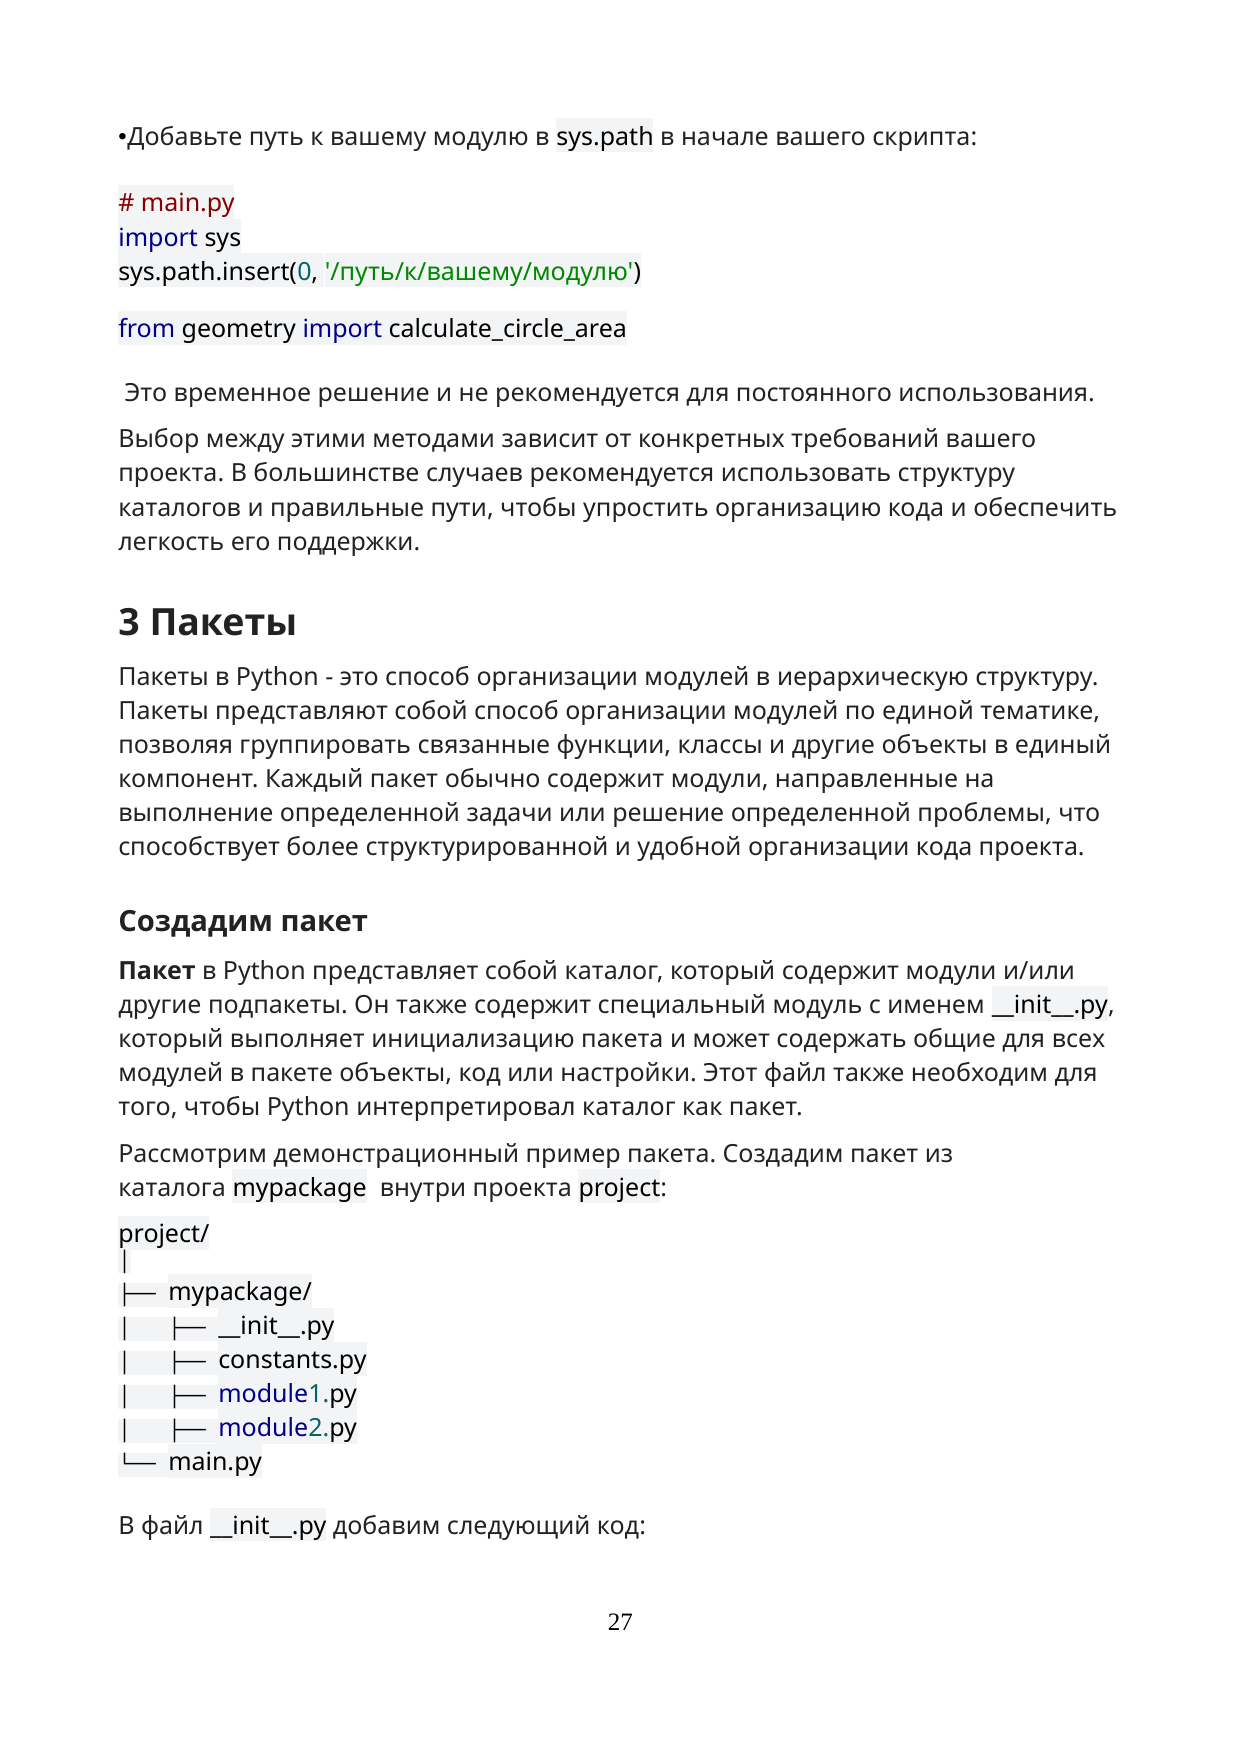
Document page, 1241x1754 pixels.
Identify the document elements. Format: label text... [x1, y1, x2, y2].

text Это временное решение и не рекомендуется для постоянного использования. [118, 374, 1122, 408]
text import sys [118, 219, 1122, 253]
text │ ├── module1.py [118, 1376, 1122, 1410]
text Выбор между этими методами зависит от конкретных требований вашего проекта. В большинстве случаев рекомендуется использовать структуру каталогов и правильные пути, чтобы упростить организацию кода и обеспечить легкость его поддержки. [118, 421, 1122, 557]
subtitle Создадим пакет [118, 900, 1122, 940]
text project/ [118, 1216, 1122, 1250]
text └── main.py [118, 1444, 1122, 1478]
text ├── mypackage/ [118, 1273, 1122, 1308]
text │ [125, 1250, 1122, 1273]
text # main.py [118, 185, 1122, 219]
text sys.path.insert(0, '/путь/к/вашему/модулю') [118, 253, 1122, 287]
list Добавьте путь к вашему модулю в sys.path в начале вашего скрипта: [118, 118, 1122, 152]
text Пакет в Python представляет собой каталог, который содержит модули и/или другие подпакеты. Он также содержит специальный модуль с именем __init__.py, который выполняет инициализацию пакета и может содержать общие для всех модулей в пакете объекты, код или настройки. Этот файл также необходим для того, чтобы Python интерпретировал каталог как пакет. [118, 952, 1122, 1123]
text Пакеты в Python - это способ организации модулей в иерархическую структуру. Пакеты представляют собой способ организации модулей по единой тематике, позволяя группировать связанные функции, классы и другие объекты в единый компонент. Каждый пакет обычно содержит модули, направленные на выполнение определенной задачи или решение определенной проблемы, что способствует более структурированной и удобной организации кода проекта. [118, 658, 1122, 863]
subtitle 3 Пакеты [118, 595, 1122, 646]
text │ ├── __init__.py [118, 1308, 1122, 1342]
text │ [118, 1250, 124, 1273]
text from geometry import calculate_circle_area [118, 311, 1122, 345]
text │ ├── constants.py [118, 1342, 1122, 1376]
text В файл __init__.py добавим следующий код: [118, 1507, 1122, 1541]
text Рассмотрим демонстрационный пример пакета. Создадим пакет из каталога mypackage внутри проекта project: [118, 1135, 1122, 1203]
text │ ├── module2.py [118, 1410, 1122, 1444]
